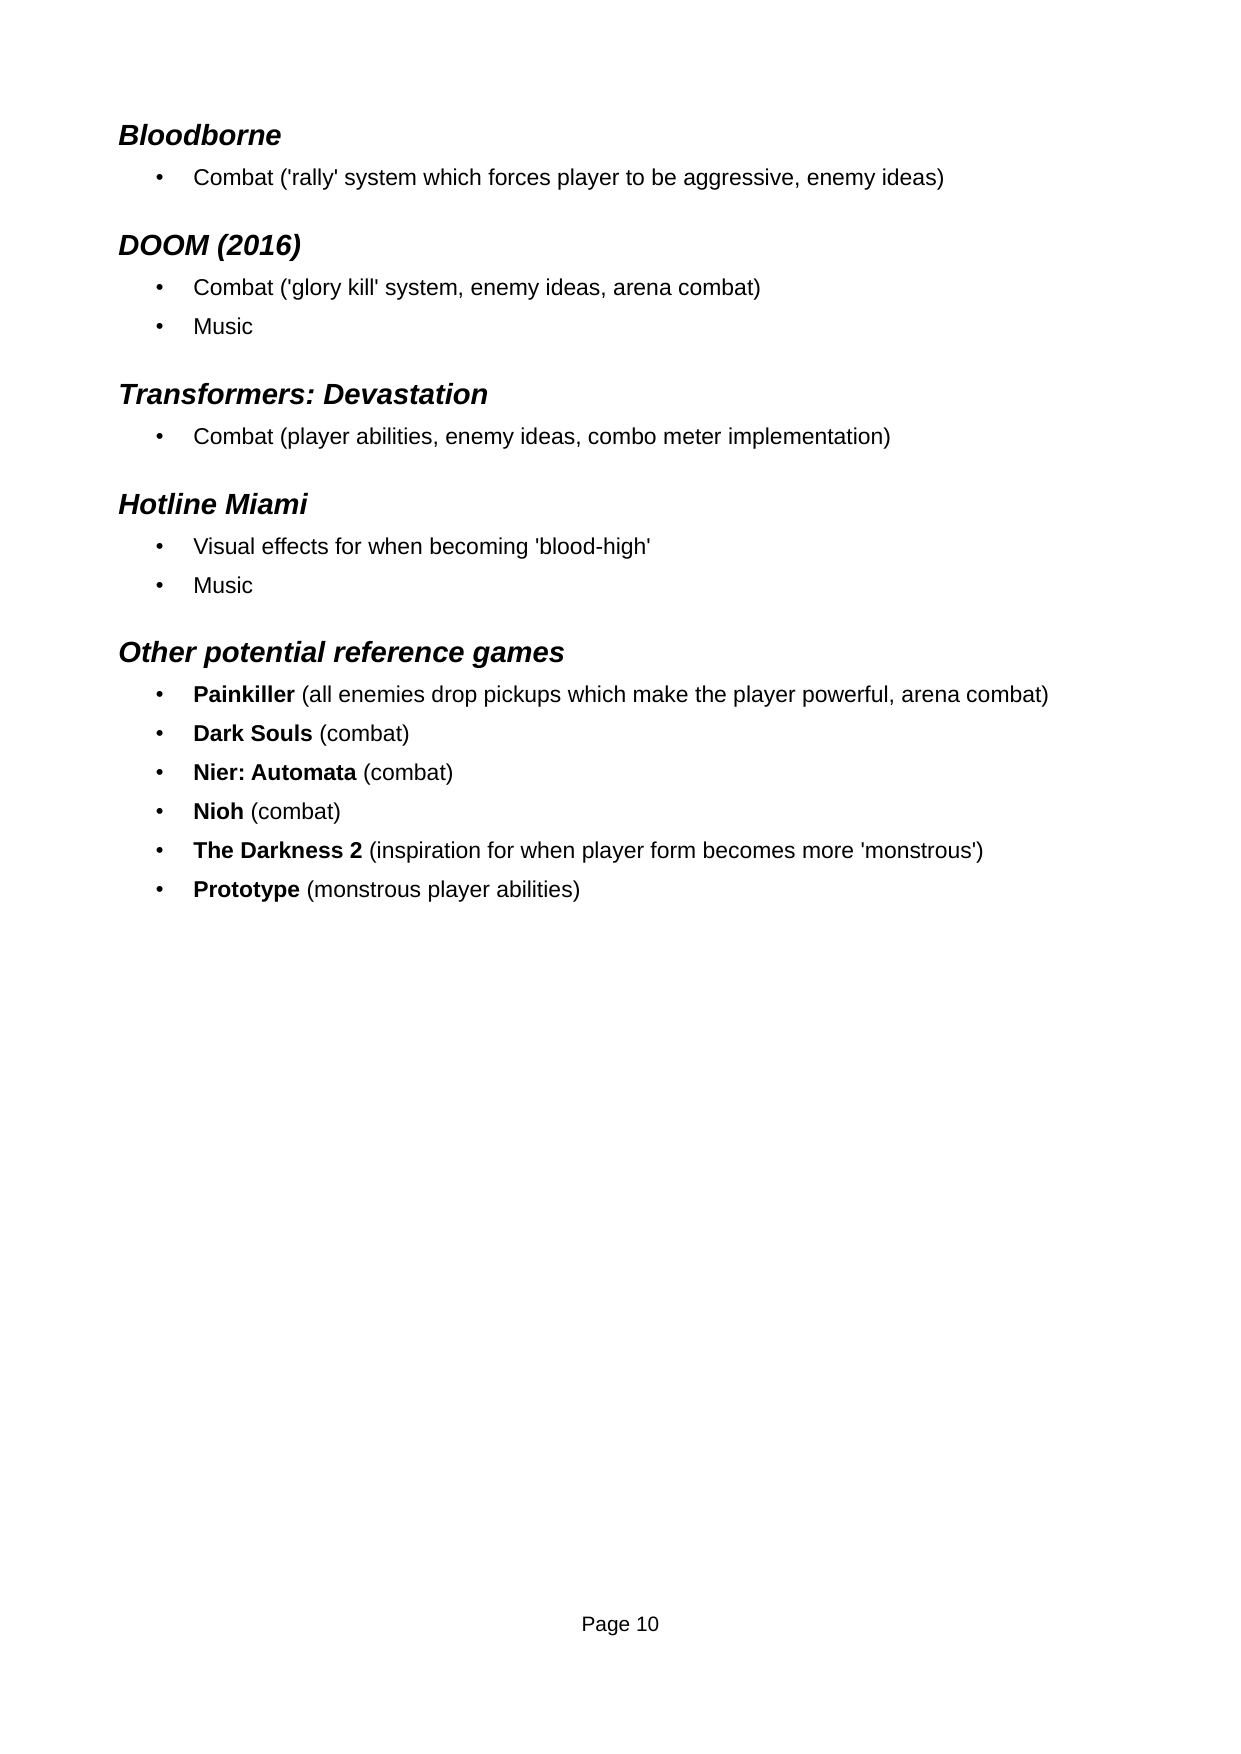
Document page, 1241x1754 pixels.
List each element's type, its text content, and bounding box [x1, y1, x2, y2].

list Painkiller (all enemies drop pickups which make the player powerful, arena combat) [156, 681, 1122, 708]
subtitle DOOM (2016) [118, 228, 1122, 262]
list Combat (player abilities, enemy ideas, combo meter implementation) [156, 423, 1122, 449]
list Music [156, 572, 1122, 598]
list Prototype (monstrous player abilities) [156, 876, 1122, 902]
subtitle Other potential reference games [118, 635, 1122, 669]
list Dark Souls (combat) [156, 720, 1122, 747]
list The Darkness 2 (inspiration for when player form becomes more 'monstrous') [156, 837, 1122, 863]
subtitle Bloodborne [118, 118, 1122, 152]
list Combat ('glory kill' system, enemy ideas, arena combat) [156, 274, 1122, 300]
list Nier: Automata (combat) [156, 759, 1122, 786]
subtitle Transformers: Devastation [118, 377, 1122, 410]
subtitle Hotline Miami [118, 487, 1122, 520]
list Nioh (combat) [156, 798, 1122, 824]
list Combat ('rally' system which forces player to be aggressive, enemy ideas) [156, 164, 1122, 191]
list Visual effects for when becoming 'blood-high' [156, 533, 1122, 559]
list Music [156, 313, 1122, 339]
